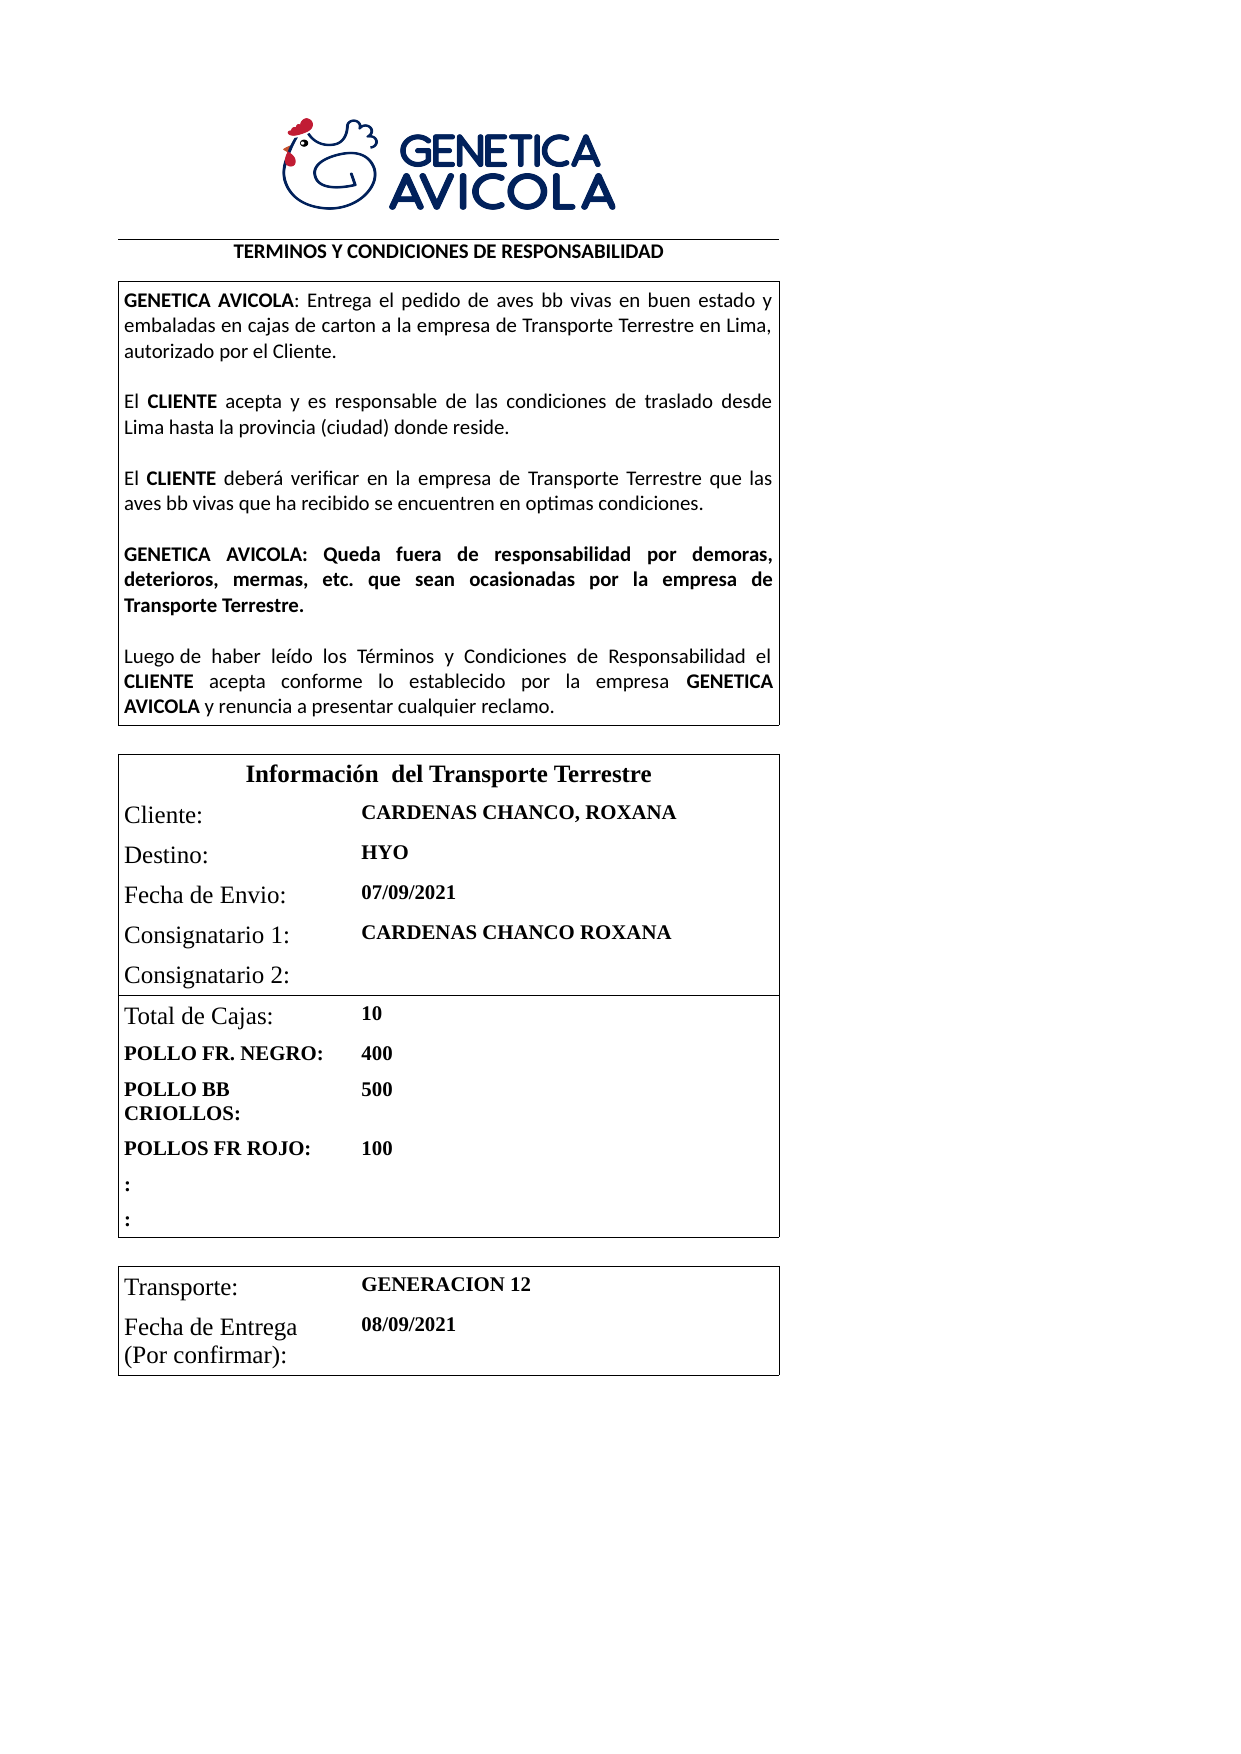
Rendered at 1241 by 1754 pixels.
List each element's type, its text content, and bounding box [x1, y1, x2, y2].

table_cell POLLO BB CRIOLLOS: [119, 1071, 356, 1130]
table_cell 10 [356, 996, 779, 1035]
table_cell 08/09/2021 [356, 1306, 779, 1375]
table_cell POLLO FR. NEGRO: [119, 1035, 356, 1071]
table_cell Transporte: [119, 1267, 356, 1306]
table_cell [118, 1238, 356, 1266]
table_cell HYO [356, 834, 779, 874]
table_cell GENERACION 12 [356, 1267, 779, 1306]
table_cell : [119, 1166, 356, 1201]
table_cell Total de Cajas: [119, 996, 356, 1035]
table_cell CARDENAS CHANCO ROXANA [356, 915, 779, 955]
table_cell [356, 1238, 779, 1266]
table_cell 07/09/2021 [356, 874, 779, 914]
table_cell 400 [356, 1035, 779, 1071]
table_cell POLLOS FR ROJO: [119, 1130, 356, 1166]
table_cell Cliente: [119, 794, 356, 834]
table_cell Fecha de Envio: [119, 874, 356, 914]
picture [282, 118, 616, 210]
table_cell 100 [356, 1130, 779, 1166]
table_cell : [119, 1201, 356, 1237]
table_cell Destino: [119, 834, 356, 874]
table_cell Consignatario 2: [119, 955, 356, 995]
table_cell 500 [356, 1071, 779, 1130]
table_header Información del Transporte Terrestre [119, 755, 779, 794]
table_cell CARDENAS CHANCO, ROXANA [356, 794, 779, 834]
table_header TERMINOS Y CONDICIONES DE RESPONSABILIDAD [118, 240, 779, 281]
table_cell GENETICA AVICOLA: Entrega el pedido de aves bb vivas en buen estado y embaladas en cajas de carton a la empresa de Transporte Terrestre en Lima, autorizado por el Cliente. El CLIENTE acepta y es responsable de las condiciones de traslado desde Lima hasta la provincia (ciudad) donde reside. El CLIENTE deberá verificar en la empresa de Transporte Terrestre que las aves bb vivas que ha recibido se encuentren en optimas condiciones. GENETICA AVICOLA: Queda fuera de responsabilidad por demoras, deterioros, mermas, etc. que sean ocasionadas por la empresa de Transporte Terrestre. Luego de haber leído los Términos y Condiciones de Responsabilidad el CLIENTE acepta conforme lo establecido por la empresa GENETICA AVICOLA y renuncia a presentar cualquier reclamo. [119, 282, 779, 725]
table_cell Consignatario 1: [119, 915, 356, 955]
table_cell [356, 955, 779, 995]
table_cell [356, 1166, 779, 1201]
table_cell [356, 1201, 779, 1237]
table_cell Fecha de Entrega (Por confirmar): [119, 1306, 356, 1375]
